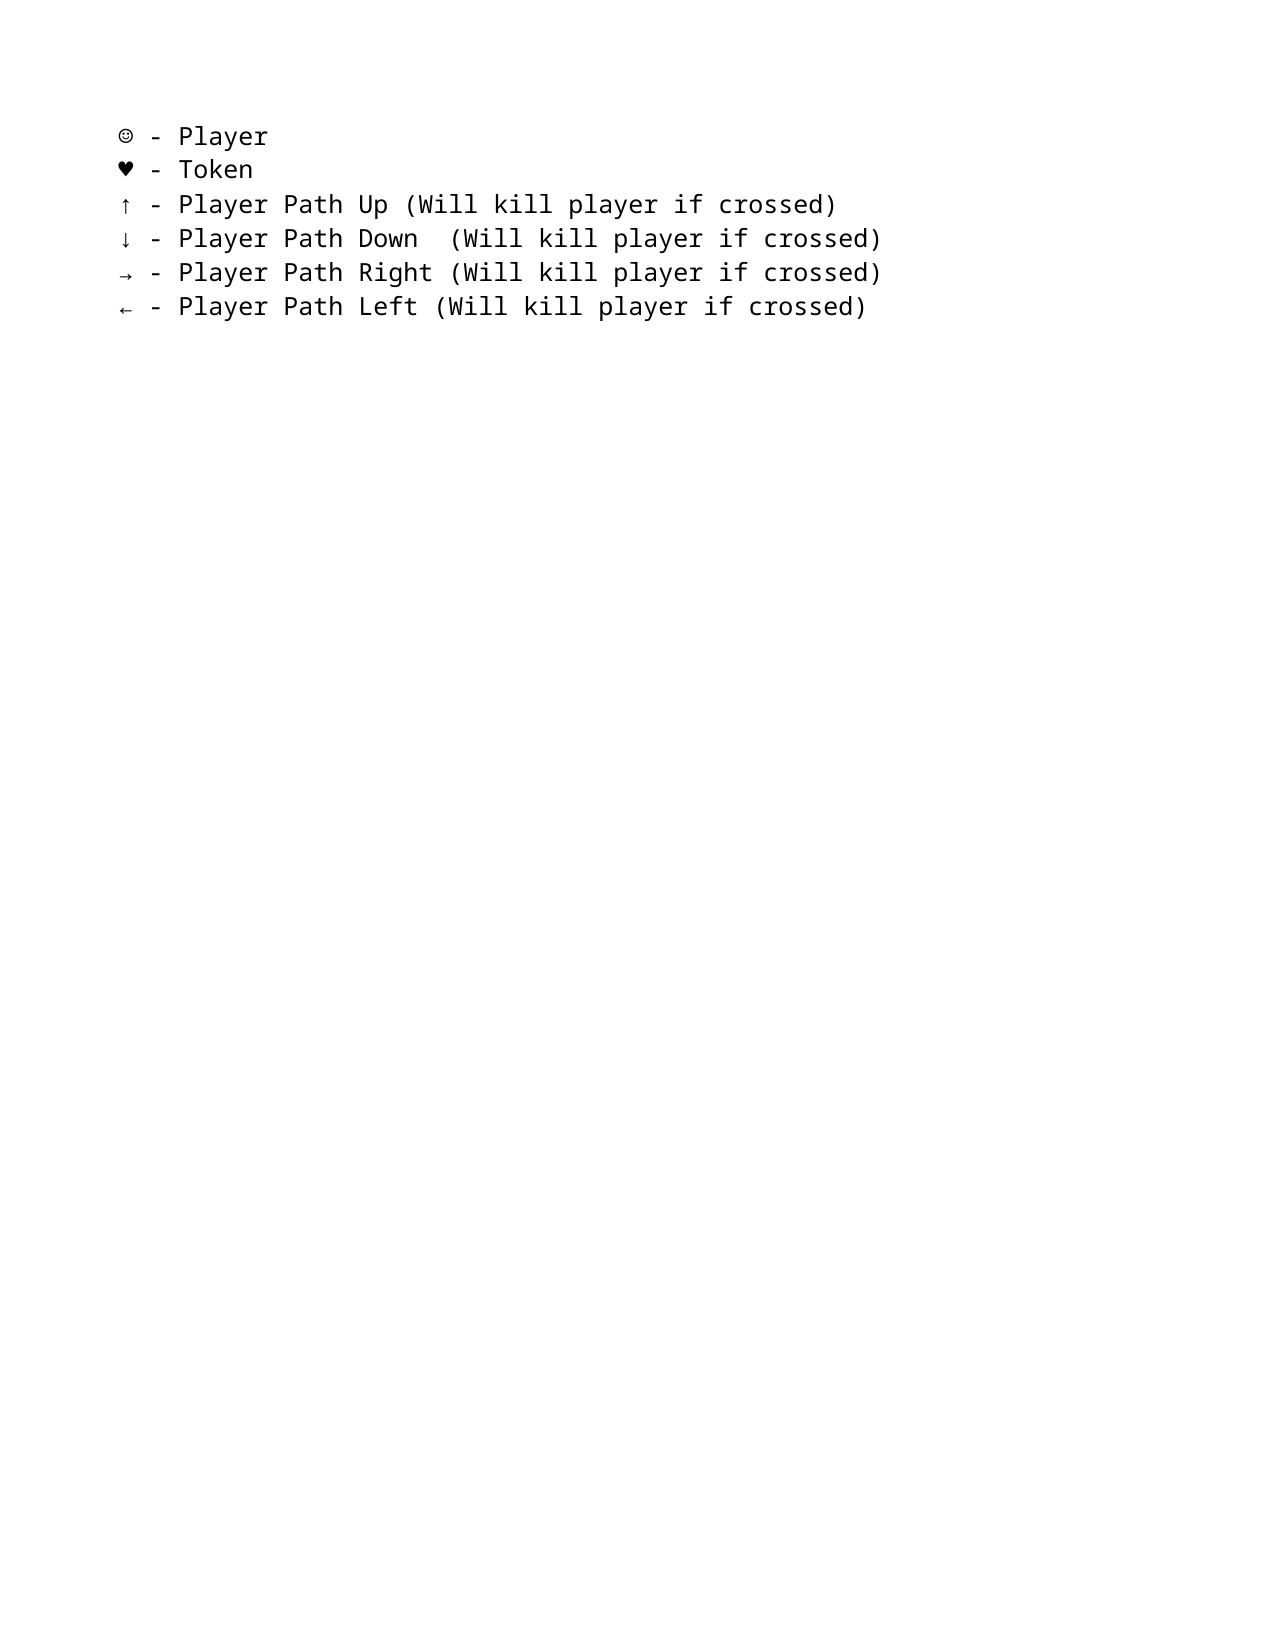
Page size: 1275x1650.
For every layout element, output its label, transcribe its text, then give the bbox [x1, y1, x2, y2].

text → - Player Path Right (Will kill player if crossed) [118, 254, 1157, 288]
text ← - Player Path Left (Will kill player if crossed) [118, 288, 1157, 322]
text ☺ - Player [118, 118, 1157, 152]
text ↑ - Player Path Up (Will kill player if crossed) [118, 186, 1157, 220]
text ↓ - Player Path Down (Will kill player if crossed) [118, 220, 1157, 254]
text ♥ - Token [118, 152, 1157, 186]
